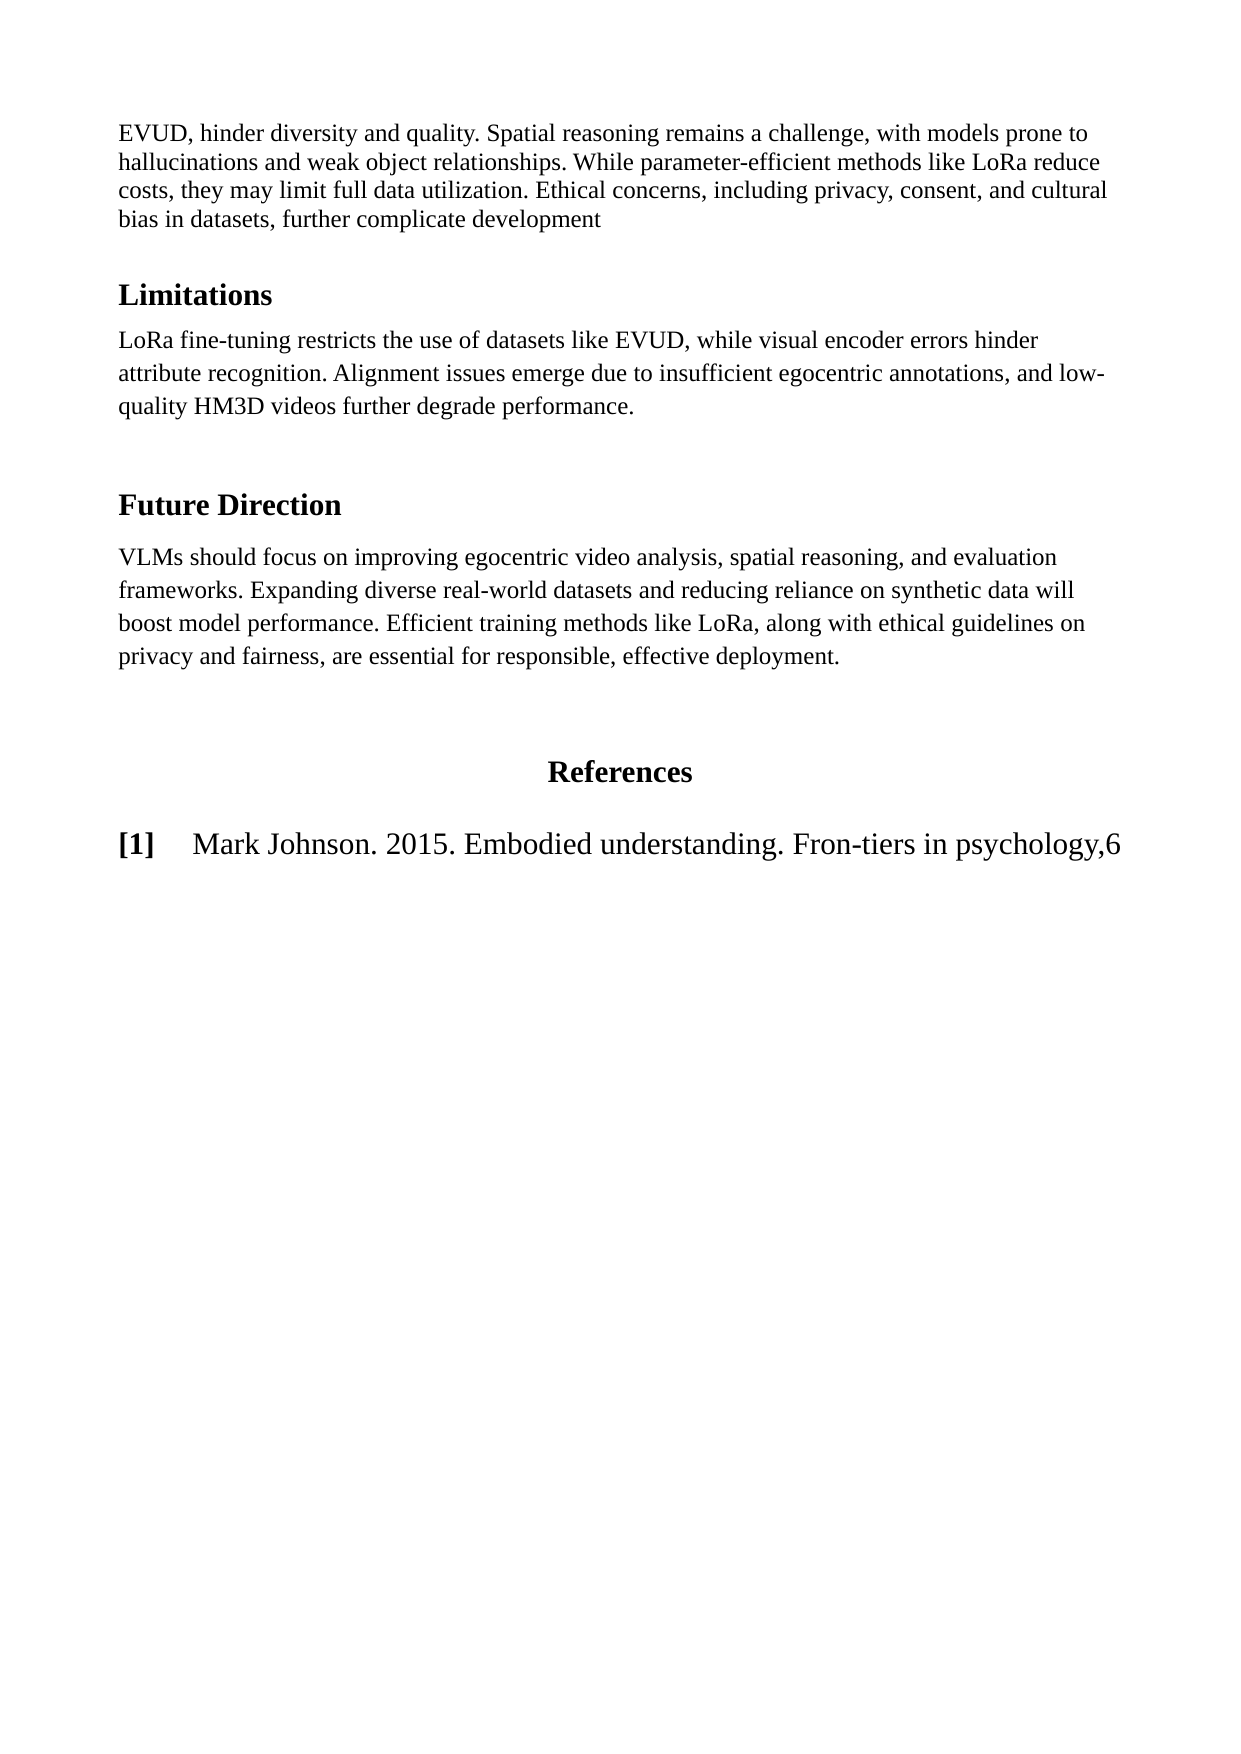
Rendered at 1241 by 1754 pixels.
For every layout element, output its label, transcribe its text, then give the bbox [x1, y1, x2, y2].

text References [118, 753, 1122, 789]
text VLMs should focus on improving egocentric video analysis, spatial reasoning, and evaluation frameworks. Expanding diverse real-world datasets and reducing reliance on synthetic data will boost model performance. Efficient training methods like LoRa, along with ethical guidelines on privacy and fairness, are essential for responsible, effective deployment. [118, 542, 1122, 670]
subtitle Limitations [118, 276, 1122, 312]
text EVUD, hinder diversity and quality. Spatial reasoning remains a challenge, with models prone to hallucinations and weak object relationships. While parameter-efficient methods like LoRa reduce costs, they may limit full data utilization. Ethical concerns, including privacy, consent, and cultural bias in datasets, further complicate development [118, 118, 1122, 233]
text Future Direction [118, 486, 1122, 522]
text LoRa fine-tuning restricts the use of datasets like EVUD, while visual encoder errors hinder attribute recognition. Alignment issues emerge due to insufficient egocentric annotations, and low-quality HM3D videos further degrade performance. [118, 325, 1122, 420]
text [1] Mark Johnson. 2015. Embodied understanding. Fron-tiers in psychology,6 [118, 825, 1122, 861]
